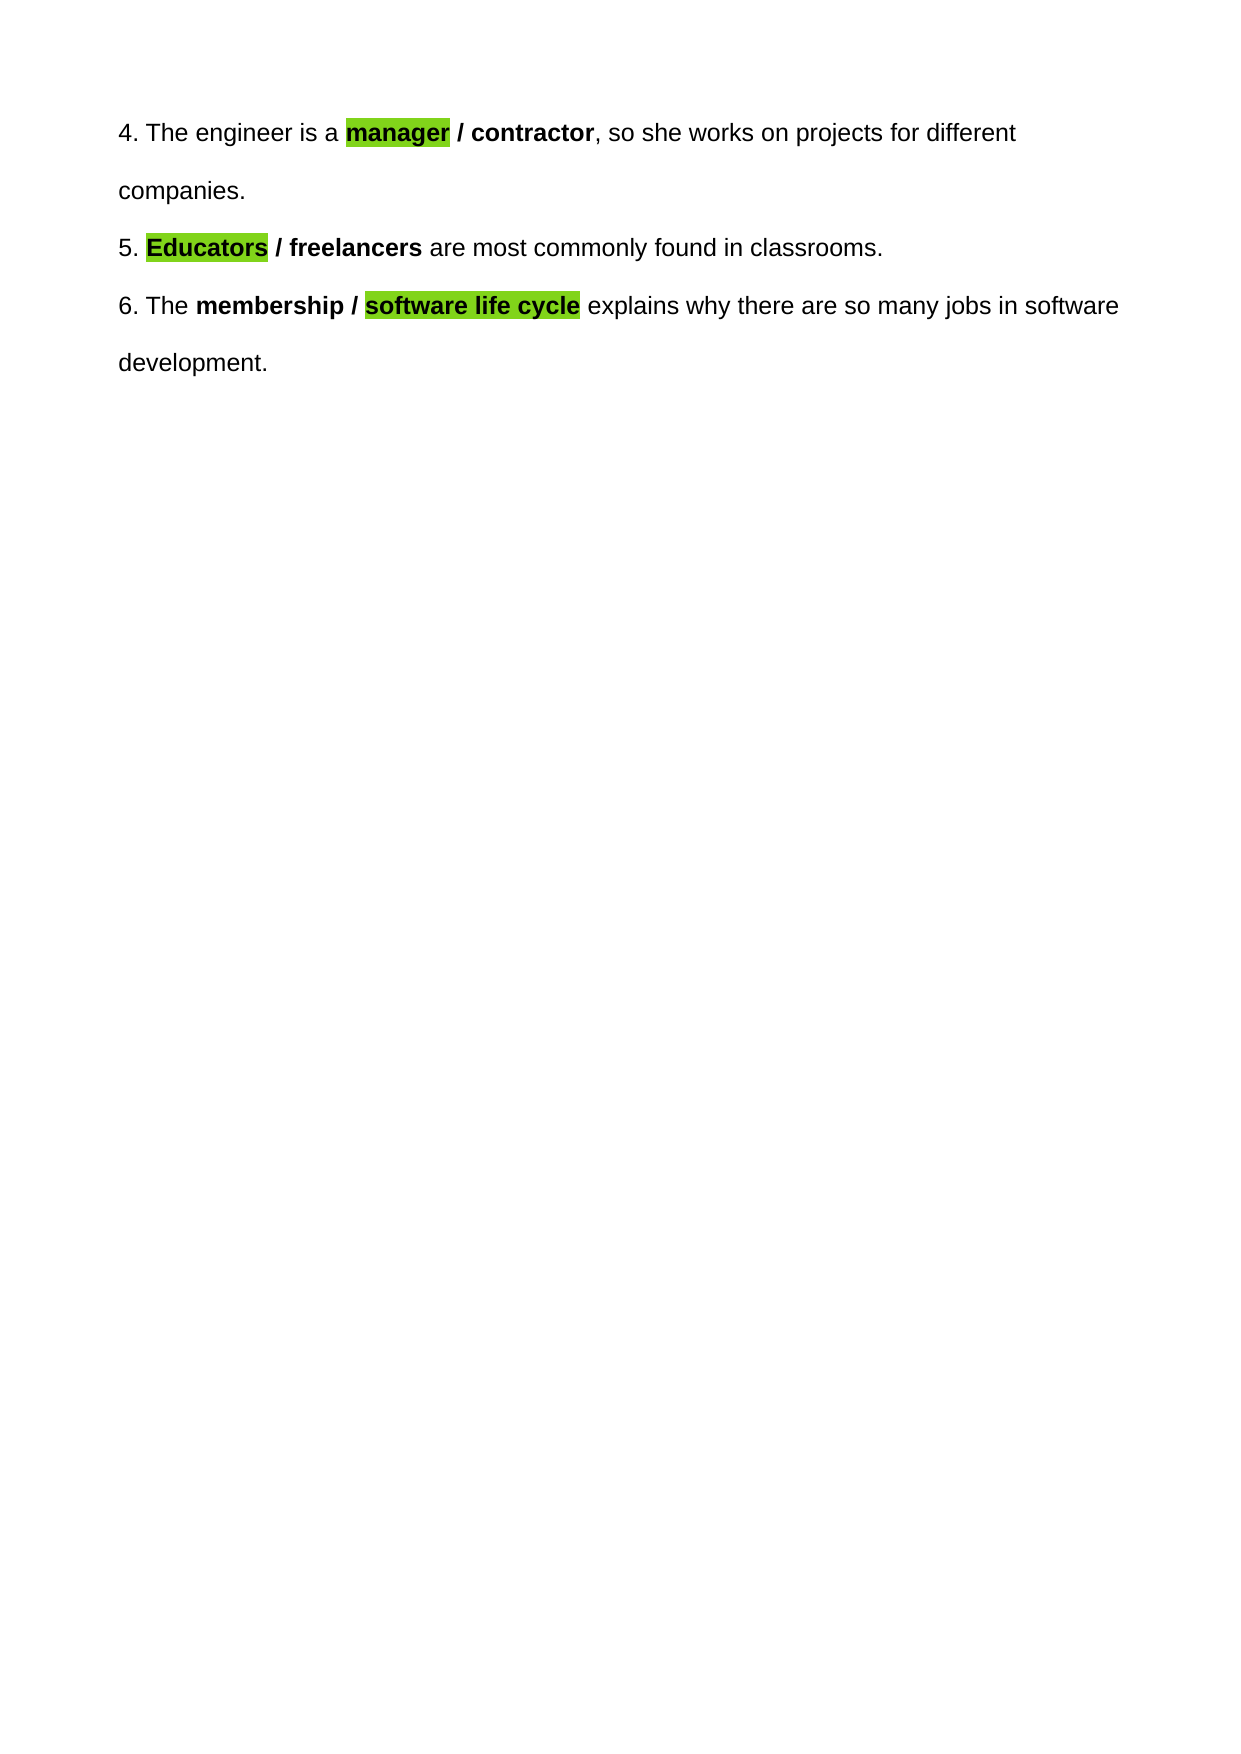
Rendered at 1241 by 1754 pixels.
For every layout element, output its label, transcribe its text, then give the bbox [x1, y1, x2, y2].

text 4. The engineer is a manager / contractor, so she works on projects for different companies. [118, 118, 1122, 204]
text 5. Educators / freelancers are most commonly found in classrooms. [118, 233, 1122, 262]
text 6. The membership / software life cycle explains why there are so many jobs in software development. [118, 291, 1122, 377]
